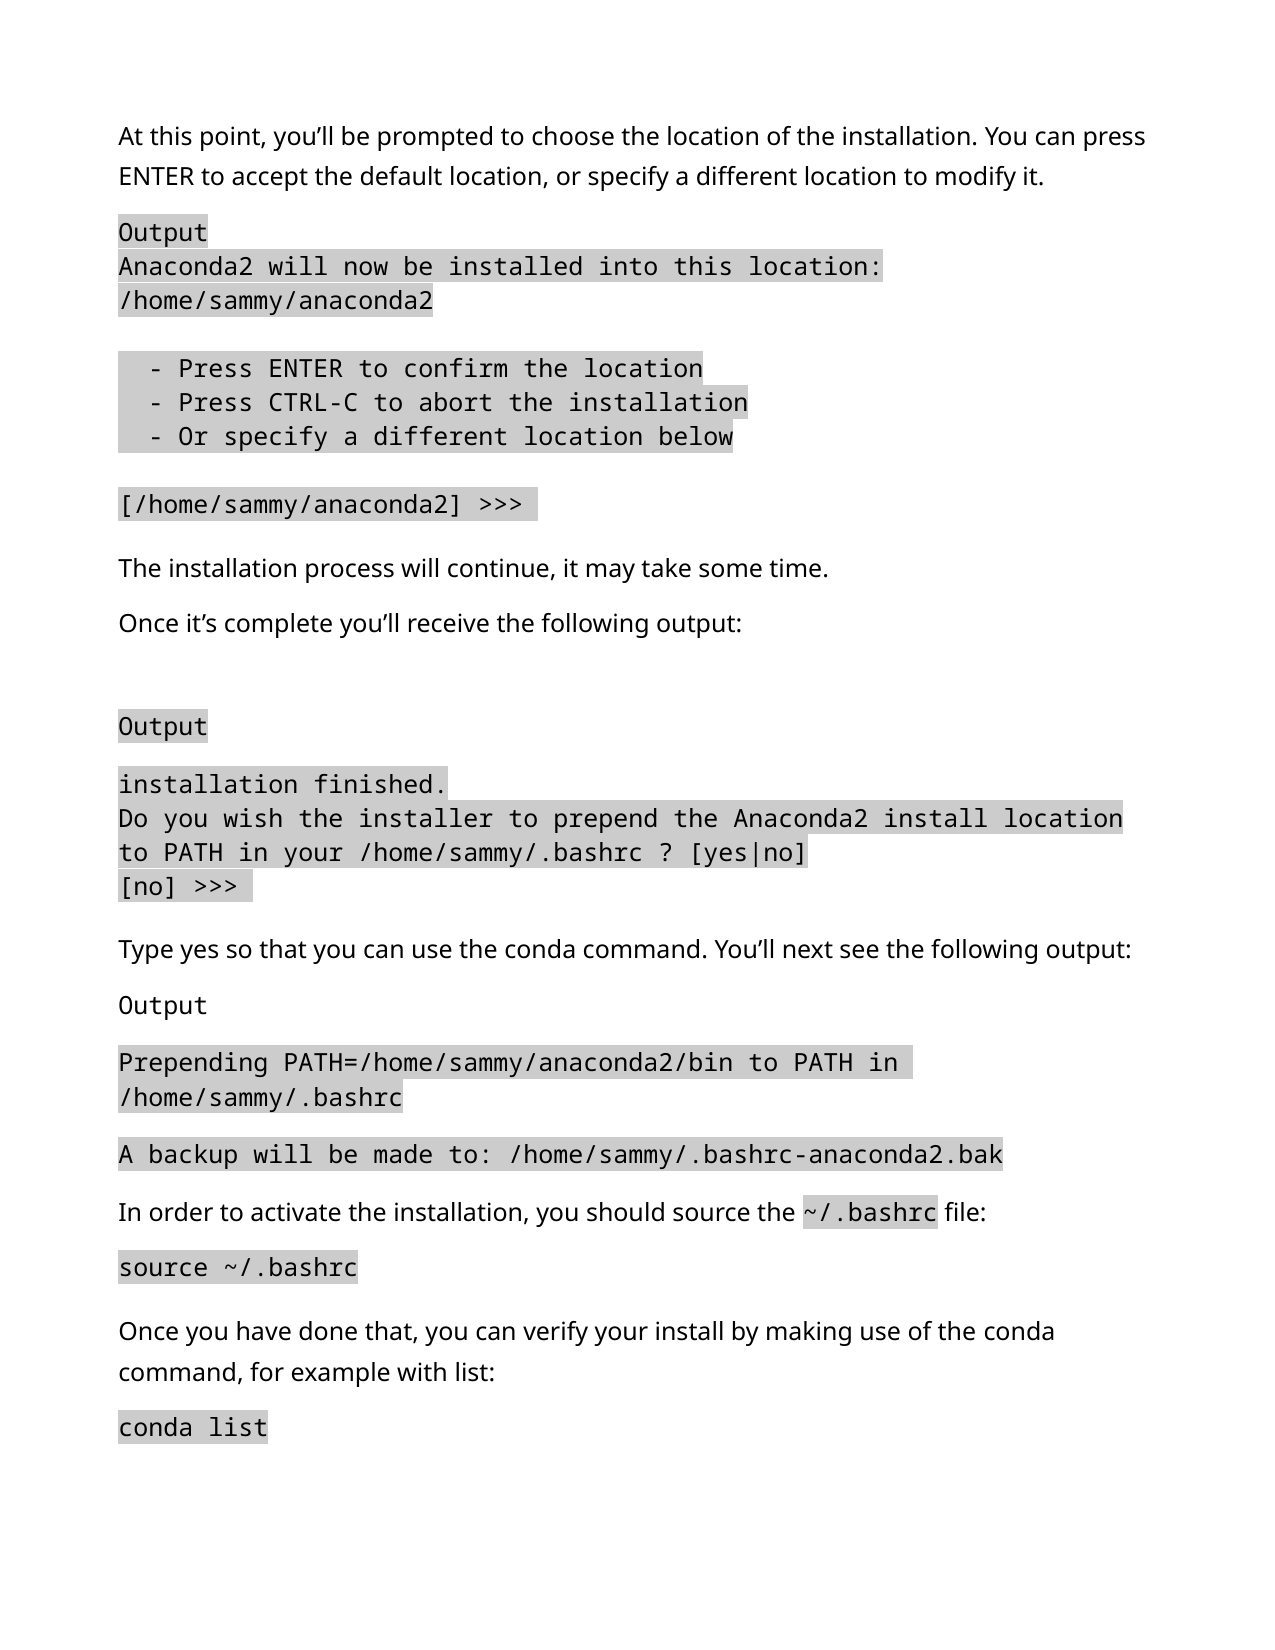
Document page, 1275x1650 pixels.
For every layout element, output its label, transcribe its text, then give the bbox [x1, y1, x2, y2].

text conda list [118, 1410, 1157, 1444]
text Prepending PATH=/home/sammy/anaconda2/bin to PATH in /home/sammy/.bashrc [118, 1045, 1157, 1113]
text Once you have done that, you can verify your install by making use of the conda command, for example with list: [118, 1313, 1157, 1388]
text - Or specify a different location below [118, 419, 1157, 453]
text /home/sammy/anaconda2 [118, 282, 1157, 317]
text The installation process will continue, it may take some time. [118, 550, 1157, 584]
text [no] >>> [118, 868, 1157, 902]
text - Press CTRL-C to abort the installation [118, 385, 1157, 419]
text installation finished. [118, 766, 1157, 800]
text [/home/sammy/anaconda2] >>> [118, 487, 1157, 521]
text Once it’s complete you’ll receive the following output: [118, 606, 1157, 640]
text Type yes so that you can use the conda command. You’ll next see the following output: [118, 932, 1157, 966]
text Output [118, 987, 1157, 1021]
text - Press ENTER to confirm the location [118, 351, 1157, 385]
text At this point, you’ll be prompted to choose the location of the installation. You can press ENTER to accept the default location, or specify a different location to modify it. [118, 118, 1157, 193]
text to PATH in your /home/sammy/.bashrc ? [yes|no] [118, 834, 1157, 868]
text source ~/.bashrc [118, 1250, 1157, 1284]
text Output [118, 708, 1157, 743]
text Output [118, 214, 1157, 248]
text Do you wish the installer to prepend the Anaconda2 install location [118, 800, 1157, 834]
text Anaconda2 will now be installed into this location: [118, 248, 1157, 282]
text A backup will be made to: /home/sammy/.bashrc-anaconda2.bak [118, 1137, 1157, 1171]
text In order to activate the installation, you should source the ~/.bashrc file: [118, 1194, 1157, 1229]
